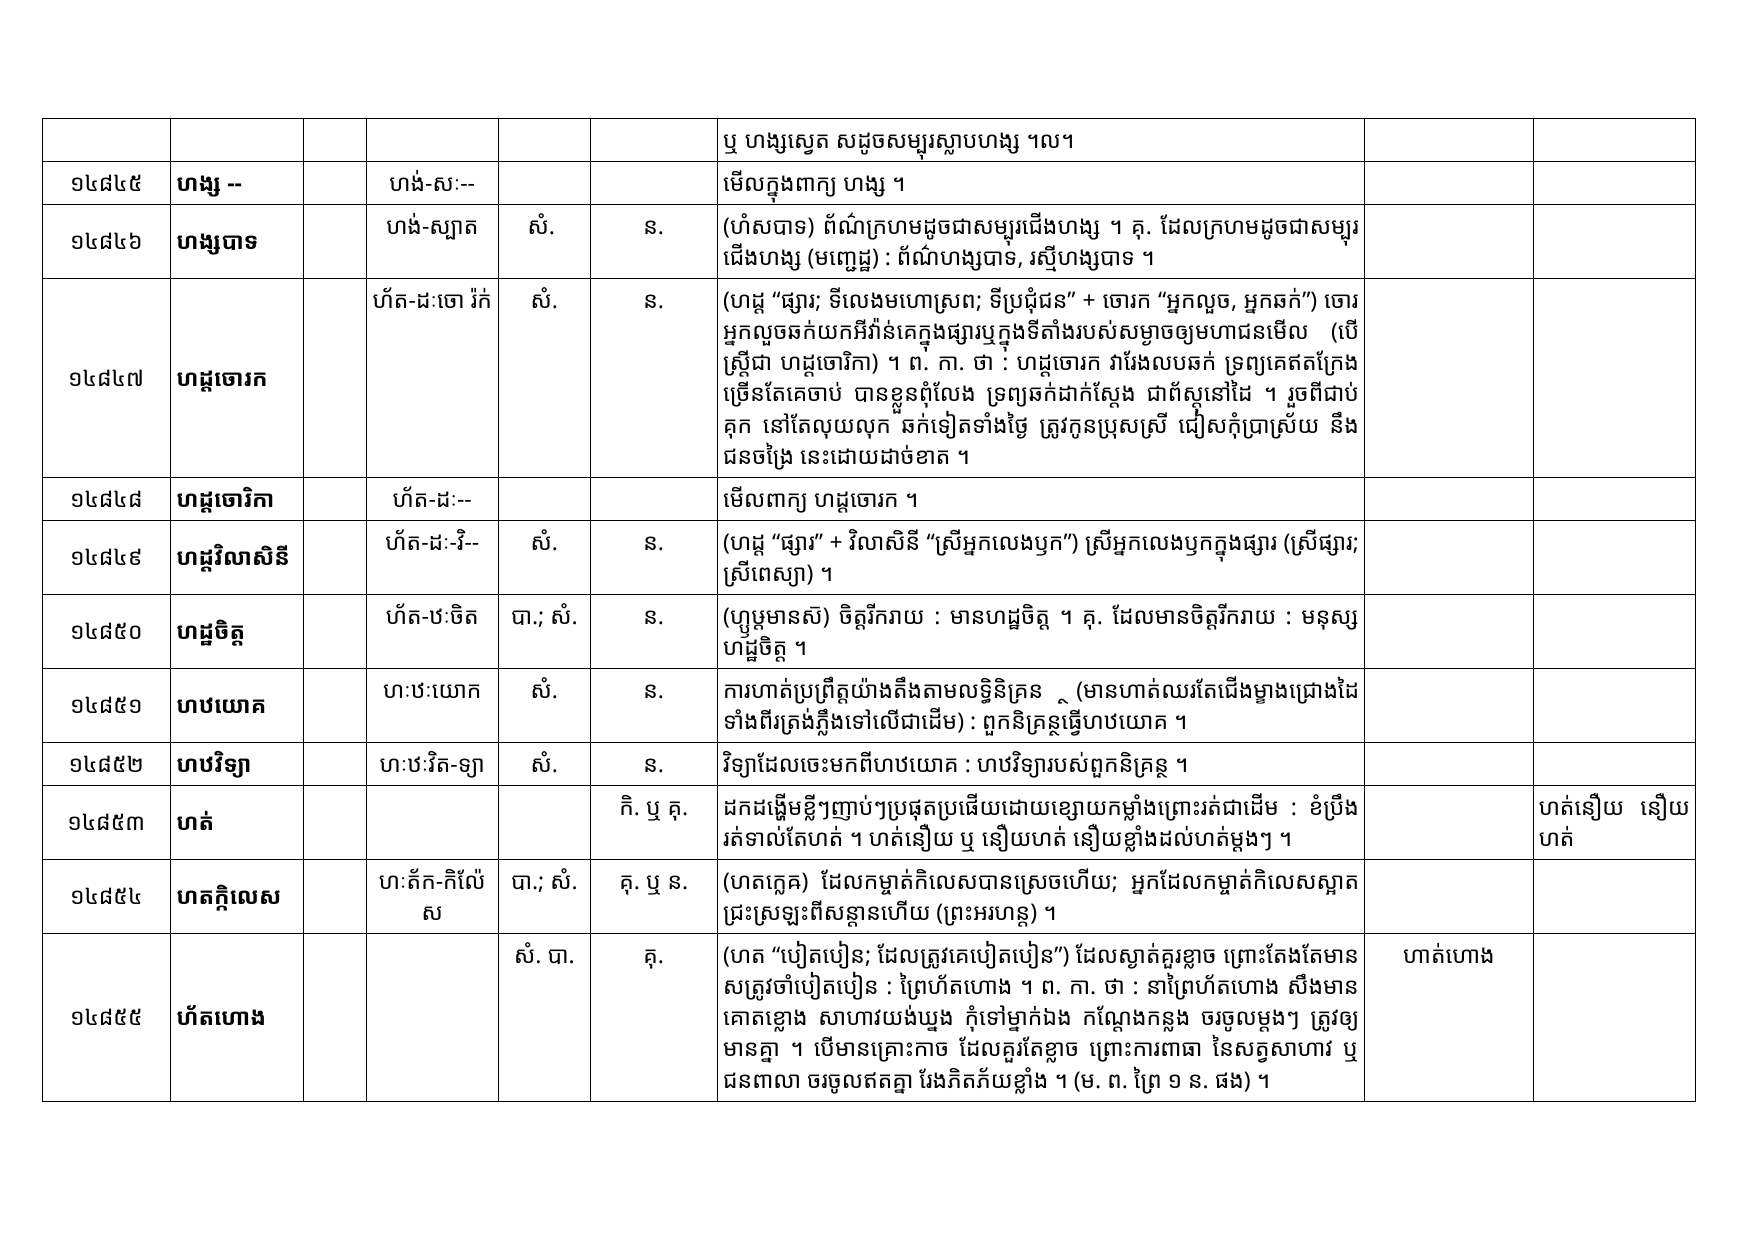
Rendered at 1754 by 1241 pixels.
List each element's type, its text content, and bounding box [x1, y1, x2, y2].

table_cell [1534, 743, 1695, 785]
table_cell ដក​ដង្ហើម​ខ្លី​ៗ​ញាប់​ៗ​ប្រផុត​ប្រផើយ​ដោយ​ខ្សោយ​កម្លាំង​ព្រោះ​រត់​ជាដើម : ខំ​ប្រឹង​រត់​ទាល់​តែ​ហត់ ។ ហត់​នឿយ ឬ នឿយ​ហត់ នឿយ​ខ្លាំង​ដល់​ហត់​ម្តង​ៗ ។ [718, 786, 1364, 859]
table_cell [1534, 521, 1695, 594]
table_cell ហ័ត-ដៈចោ រ៉ក់ [367, 279, 498, 477]
table_cell [1365, 478, 1533, 520]
table_cell មើល​ក្នុង​ពាក្យ ហង្ស ។ [718, 162, 1364, 204]
table_cell [591, 478, 717, 520]
table_cell [304, 521, 366, 594]
table_cell ហតក្កិលេស [171, 860, 303, 933]
table_cell ហ័ត-ដៈ-- [367, 478, 498, 520]
table_cell [304, 934, 366, 1101]
table_cell [1365, 595, 1533, 668]
table_cell [1534, 595, 1695, 668]
table_cell មើល​ពាក្យ ហដ្ដចោរក ។ [718, 478, 1364, 520]
table_cell គុ. ឬ ន. [591, 860, 717, 933]
table_cell ហឋ​យោគ [171, 669, 303, 742]
table_cell ១៤៨៥៣ [43, 786, 170, 859]
table_cell សំ. [499, 743, 590, 785]
table_cell ១៤៨៥២ [43, 743, 170, 785]
table_cell សំ. [499, 669, 590, 742]
table_cell ហៈត័ក-កិល៉ែស [367, 860, 498, 933]
table_cell ហង្ស -- [171, 162, 303, 204]
table_cell ហាត់​ហោង [1365, 934, 1533, 1101]
table_cell ហដ្ដ​វិលាសិនី [171, 521, 303, 594]
table_cell [304, 786, 366, 859]
table_cell ហ័ត-ដៈ-វិ-- [367, 521, 498, 594]
table_cell [43, 119, 170, 161]
table_cell (ហ្ឫឞ្ត​មានស៑) ចិត្ត​រីករាយ : មាន​ហដ្ឋ​ចិត្ត ។ គុ. ដែល​មាន​ចិត្ត​រីក​រាយ : មនុស្ស​ហដ្ឋ​ចិត្ត ។ [718, 595, 1364, 668]
table_cell [1534, 162, 1695, 204]
table_cell គុ. [591, 934, 717, 1101]
table_cell កិ. ឬ គុ. [591, 786, 717, 859]
table_cell [1365, 743, 1533, 785]
table_cell បា.; សំ. [499, 860, 590, 933]
table_cell [171, 119, 303, 161]
table_cell [499, 119, 590, 161]
table_cell ហឋ​វិទ្យា [171, 743, 303, 785]
table_cell ហ័តហោង [171, 934, 303, 1101]
table_cell ហៈឋៈយោក [367, 669, 498, 742]
table_cell [304, 595, 366, 668]
table_cell [1365, 162, 1533, 204]
table_cell [1534, 119, 1695, 161]
table_cell ១៤៨៤៧ [43, 279, 170, 477]
table_cell [1534, 934, 1695, 1101]
table_cell [367, 119, 498, 161]
table_cell ១៤៨៥៥ [43, 934, 170, 1101]
table_cell ន. [591, 279, 717, 477]
table_cell [304, 669, 366, 742]
table_cell ន. [591, 205, 717, 278]
table_cell ហដ្ដ​ចោរិកា [171, 478, 303, 520]
table_cell ១៤៨៤៥ [43, 162, 170, 204]
table_cell [1534, 478, 1695, 520]
table_cell ១៤៨៤៩ [43, 521, 170, 594]
table_cell ហង្សបាទ [171, 205, 303, 278]
table_cell សំ. [499, 205, 590, 278]
table_cell សំ. បា. [499, 934, 590, 1101]
table_cell ១៤៨៤៦ [43, 205, 170, 278]
table_cell សំ. [499, 279, 590, 477]
table_cell ១៤៨៥០ [43, 595, 170, 668]
table_cell ហត់​នឿយ នឿយ​ហត់ [1534, 786, 1695, 859]
table_cell [1365, 786, 1533, 859]
table_cell [1365, 205, 1533, 278]
table_cell [591, 162, 717, 204]
table_cell [304, 743, 366, 785]
table_cell [1365, 521, 1533, 594]
table_cell សំ. [499, 521, 590, 594]
table_cell [304, 478, 366, 520]
table_cell [1534, 860, 1695, 933]
table_cell (ហត “បៀតបៀន; ដែល​ត្រូវ​គេ​បៀតបៀន”) ដែល​ស្ងាត់​គួរ​ខ្លាច ព្រោះ​តែង​តែ​មាន​សត្រូវ​ចាំ​បៀតបៀន : ព្រៃ​ហ័តហោង ។ ព. កា. ថា : នា​ព្រៃ​ហ័តហោង សឹង​មាន​គោត​ខ្លោង សាហាវ​យង់ឃ្នង កុំ​ទៅ​ម្នាក់​ឯង កណ្តែង​កន្លង ចរ​ចូល​ម្តង​ៗ ត្រូវ​ឲ្យ​មាន​គ្នា ។ បើ​មាន​គ្រោះ​កាច ដែល​គួរ​តែ​ខ្លាច ព្រោះ​ការ​ពាធា នៃ​សត្វ​សាហាវ ឬ​ជន​ពាលា ចរ​ចូល​ឥត​គ្នា រែង​ភិត​ភ័យ​ខ្លាំង ។ (ម. ព. ព្រៃ ១ ន. ផង) ។ [718, 934, 1364, 1101]
table_cell វិទ្យា​ដែល​ចេះ​មក​ពី​ហឋ​យោគ : ហឋ​វិទ្យា​របស់​ពួក​និគ្រន្ថ ។ [718, 743, 1364, 785]
table_cell [591, 119, 717, 161]
table_cell ការ​ហាត់​ប្រព្រឹត្ត​យ៉ាង​តឹង​តាមលទ្ធិ​និគ្រន្ថ (មាន​ហាត់​ឈរ​តែ​ជើង​ម្ខាង​ជ្រោង​ដៃ​ទាំង​ពីរ​ត្រង់​ភ្លឹង​ទៅ​លើ​ជាដើម) : ពួក​និគ្រន្ថ​ធ្វើ​ហឋ​យោគ ។ [718, 669, 1364, 742]
table_cell [1365, 860, 1533, 933]
table_cell (ហំសបាទ) ព័ណ៌​ក្រហម​ដូច​ជា​សម្បុរ​ជើង​ហង្ស ។ គុ. ដែល​ក្រហម​ដូច​ជា​សម្បុរ​ជើង​ហង្ស (មញ្ជេដ្ឋ) : ព័ណ៌​ហង្ស​បាទ, រស្មី​ហង្ស​បាទ ។ [718, 205, 1364, 278]
table_cell (ហដ្ដ “ផ្សារ; ទី​លេង​មហោស្រព; ទី​ប្រជុំ​ជន” + ចោរក “អ្នក​លួច, អ្នក​ឆក់”) ចោរ​អ្នក​លួច​ឆក់​យក​អីវ៉ាន់​គេ​ក្នុង​ផ្សារ​ឬ​ក្នុង​ទី​តាំង​របស់​សម្ងាច​ឲ្យ​មហា​ជន​មើល (បើ​ស្រ្តី​ជា ហដ្ដ​ចោរិកា) ។ ព. កា. ថា : ហដ្ដ​ចោរក វា​រែង​លប​ឆក់ ទ្រព្យ​គេ​ឥត​ក្រែង ច្រើន​តែ​គេ​ចាប់ បាន​ខ្លួន​ពុំ​លែង ទ្រព្យ​ឆក់​ដាក់​ស្តែង ជា​ព័ស្តុ​នៅ​ដៃ ។ រួច​ពី​ជាប់​គុក នៅ​តែ​លុយ​លុក ឆក់​ទៀត​ទាំង​ថ្ងៃ ត្រូវ​កូន​ប្រុស​ស្រី ជៀស​កុំ​ប្រាស្រ័យ នឹង​ជន​ចង្រៃ នេះ​ដោយ​ដាច់​ខាត ។ [718, 279, 1364, 477]
table_cell ន. [591, 595, 717, 668]
table_cell ន. [591, 521, 717, 594]
table_cell [304, 279, 366, 477]
table_cell [499, 478, 590, 520]
table_cell (ហតក្លេឝ) ដែល​កម្ចាត់​កិលេស​បាន​ស្រេច​ហើយ; អ្នក​ដែល​កម្ចាត់​កិលេស​ស្អាត​ជ្រះ​ស្រឡះ​ពី​សន្តាន​ហើយ (ព្រះ​អរហន្ត) ។ [718, 860, 1364, 933]
table_cell [1365, 119, 1533, 161]
table_cell ន. [591, 669, 717, 742]
table_cell ហង់-សៈ-- [367, 162, 498, 204]
table_cell [304, 119, 366, 161]
table_cell [1534, 279, 1695, 477]
table_cell [367, 786, 498, 859]
table_cell [1534, 669, 1695, 742]
table_cell ១៤៨៥១ [43, 669, 170, 742]
table_cell [367, 934, 498, 1101]
table_cell [304, 205, 366, 278]
table_cell ហដ្ដ​ចោរក [171, 279, 303, 477]
table_cell [304, 162, 366, 204]
table_cell (ហដ្ដ “ផ្សារ” + វិលាសិនី “ស្រី​អ្នក​លេង​ឫក”) ស្រី​អ្នក​លេង​ឫក​ក្នុង​ផ្សារ (ស្រី​ផ្សារ; ស្រី​ពេស្យា) ។ [718, 521, 1364, 594]
table_cell ហៈឋៈវិត-ទ្យា [367, 743, 498, 785]
table_cell [304, 860, 366, 933]
table_cell [499, 786, 590, 859]
table_cell ហ័ត-ឋៈចិត [367, 595, 498, 668]
table_cell [1534, 205, 1695, 278]
table_cell ន. [591, 743, 717, 785]
table_cell ១៤៨៥៤ [43, 860, 170, 933]
table_cell [499, 162, 590, 204]
table_cell ហង់-ស្បាត [367, 205, 498, 278]
table_cell ១៤៨៤៨ [43, 478, 170, 520]
table_cell [1365, 669, 1533, 742]
table_cell ហត់ [171, 786, 303, 859]
table_cell [1365, 279, 1533, 477]
table_cell បា.; សំ. [499, 595, 590, 668]
table_cell ហដ្ឋ​ចិត្ត [171, 595, 303, 668]
